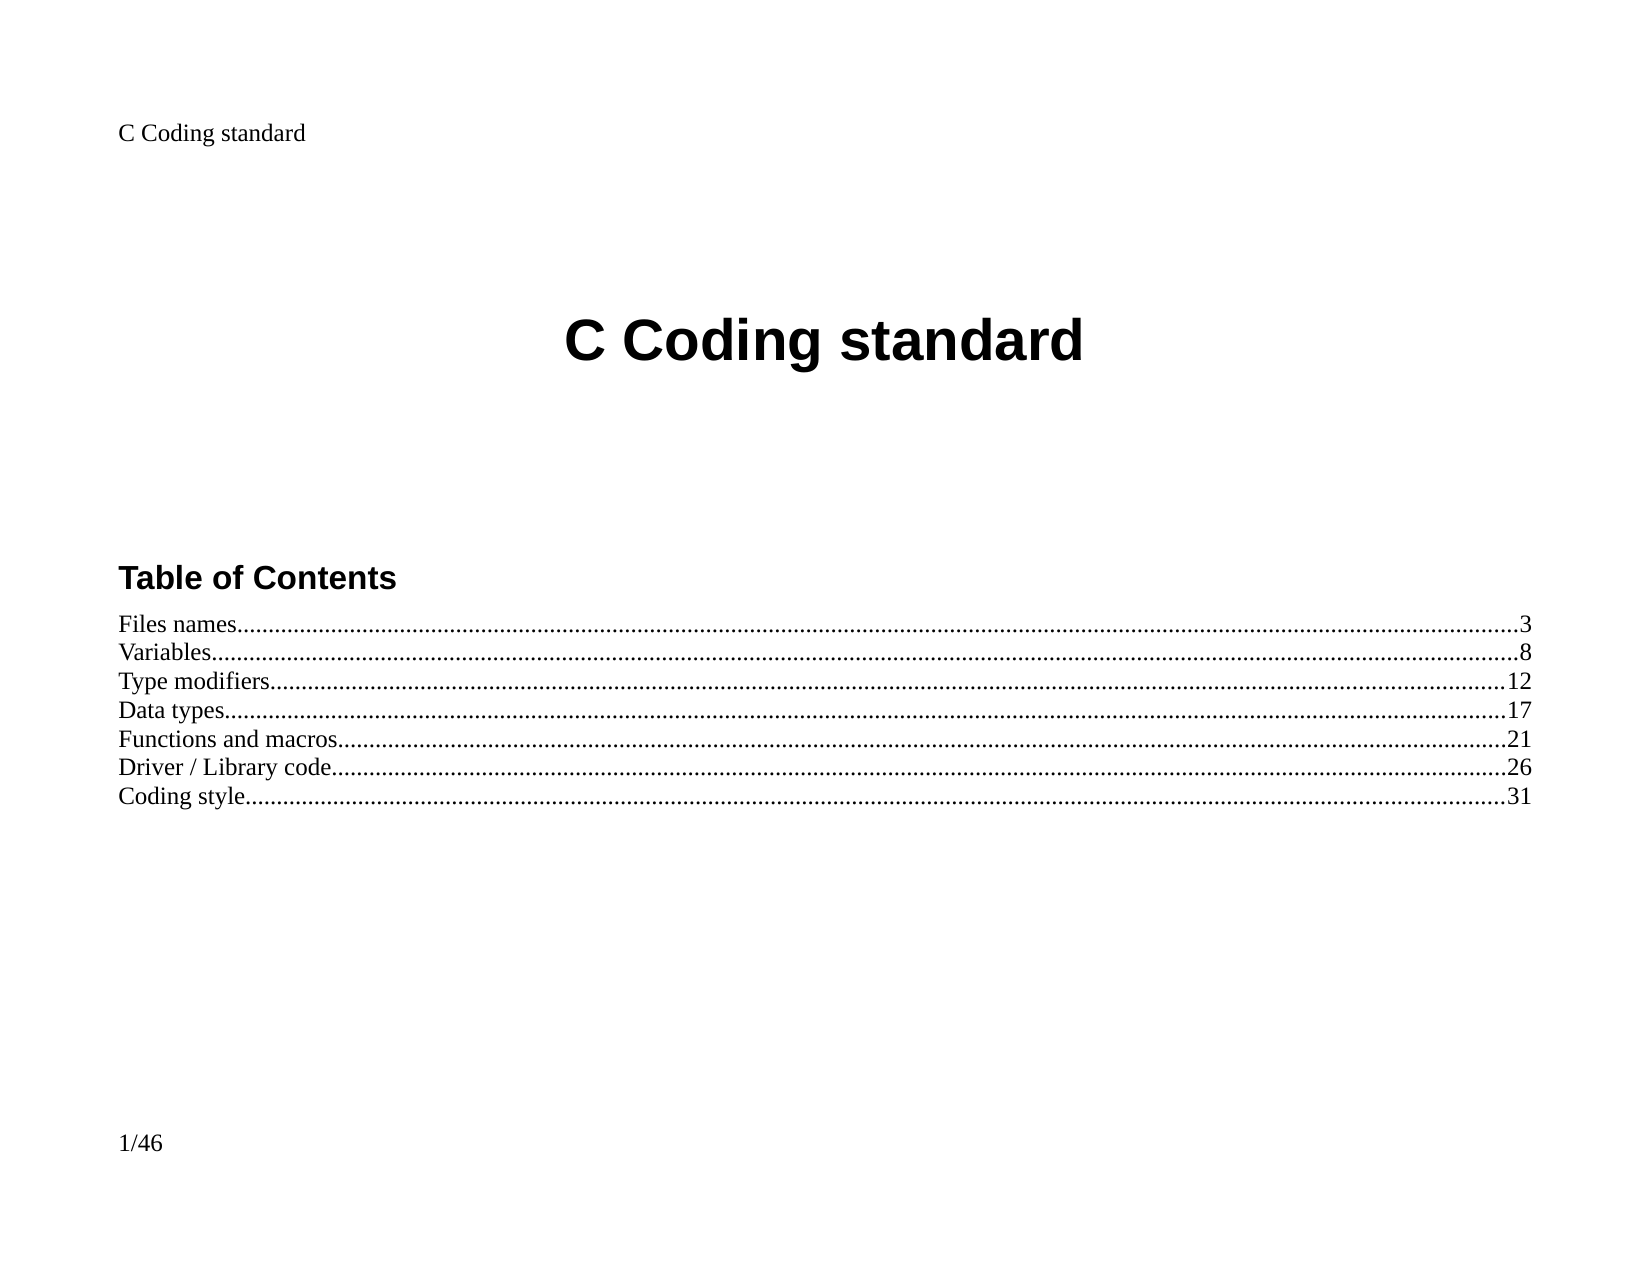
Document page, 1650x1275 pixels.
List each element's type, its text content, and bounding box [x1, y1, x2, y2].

text Data types 17 [118, 695, 1532, 724]
title C Coding standard [118, 306, 1532, 373]
text Type modifiers 12 [118, 666, 1532, 695]
text Variables 8 [118, 637, 1532, 666]
text Files names 3 [118, 609, 1532, 637]
subtitle Table of Contents [118, 558, 1532, 596]
text Functions and macros 21 [118, 724, 1532, 752]
text Driver / Library code 26 [118, 752, 1532, 781]
text Coding style 31 [118, 781, 1532, 810]
